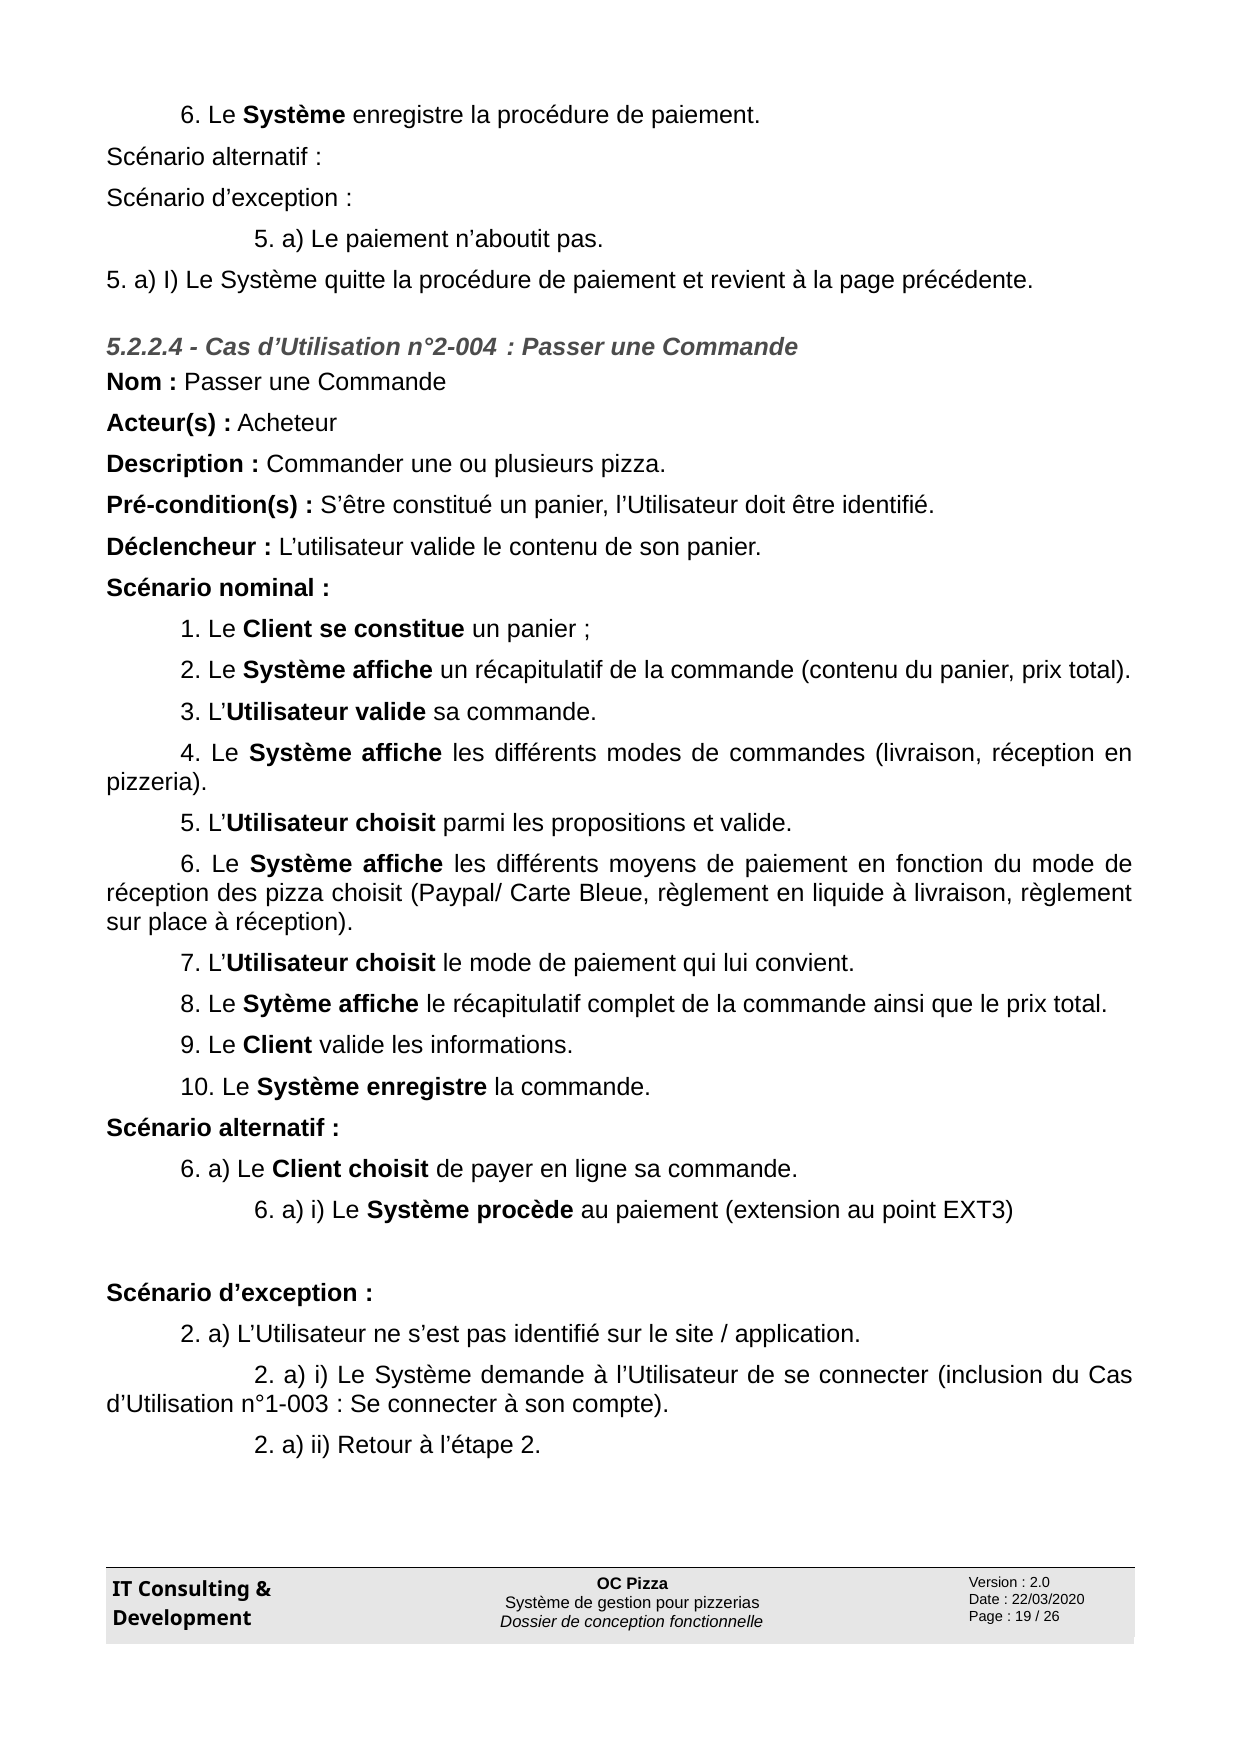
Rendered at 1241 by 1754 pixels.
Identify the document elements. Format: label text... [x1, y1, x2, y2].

text 10. Le Système enregistre la commande. [106, 1072, 1134, 1100]
text Scénario d’exception : [106, 1278, 1134, 1307]
text 2. Le Système affiche un récapitulatif de la commande (contenu du panier, prix total). [106, 655, 1134, 684]
text 2. a) ii) Retour à l’étape 2. [106, 1430, 1134, 1459]
text Déclencheur : L’utilisateur valide le contenu de son panier. [106, 532, 1134, 560]
subtitle Cas d’Utilisation n°2-004 : Passer une Commande [106, 332, 1134, 360]
text 8. Le Sytème affiche le récapitulatif complet de la commande ainsi que le prix total. [106, 989, 1134, 1018]
text Pré-condition(s) : S’être constitué un panier, l’Utilisateur doit être identifié. [106, 490, 1134, 519]
text Scénario alternatif : [106, 1113, 1134, 1142]
text Nom : Passer une Commande [106, 367, 1134, 395]
text 6. Le Système enregistre la procédure de paiement. [106, 100, 1134, 129]
text 5. a) I) Le Système quitte la procédure de paiement et revient à la page précédente. [106, 265, 1134, 294]
text 6. Le Système affiche les différents moyens de paiement en fonction du mode de réception des pizza choisit (Paypal/ Carte Bleue, règlement en liquide à livraison, règlement sur place à réception). [106, 849, 1134, 935]
text Scénario nominal : [106, 573, 1134, 602]
text Description : Commander une ou plusieurs pizza. [106, 449, 1134, 478]
text 7. L’Utilisateur choisit le mode de paiement qui lui convient. [106, 948, 1134, 977]
text Acteur(s) : Acheteur [106, 408, 1134, 437]
text 5. a) Le paiement n’aboutit pas. [106, 224, 1134, 253]
text 6. a) i) Le Système procède au paiement (extension au point EXT3) [106, 1195, 1134, 1224]
text 1. Le Client se constitue un panier ; [106, 614, 1134, 643]
text 9. Le Client valide les informations. [106, 1030, 1134, 1059]
text 2. a) L’Utilisateur ne s’est pas identifié sur le site / application. [106, 1319, 1134, 1348]
text 2. a) i) Le Système demande à l’Utilisateur de se connecter (inclusion du Cas d’Utilisation n°1-003 : Se connecter à son compte). [106, 1360, 1134, 1418]
text Scénario alternatif : [106, 142, 1134, 170]
text 4. Le Système affiche les différents modes de commandes (livraison, réception en pizzeria). [106, 738, 1134, 795]
text 5. L’Utilisateur choisit parmi les propositions et valide. [106, 808, 1134, 837]
text 3. L’Utilisateur valide sa commande. [106, 697, 1134, 725]
text 6. a) Le Client choisit de payer en ligne sa commande. [106, 1154, 1134, 1183]
text Scénario d’exception : [106, 183, 1134, 212]
